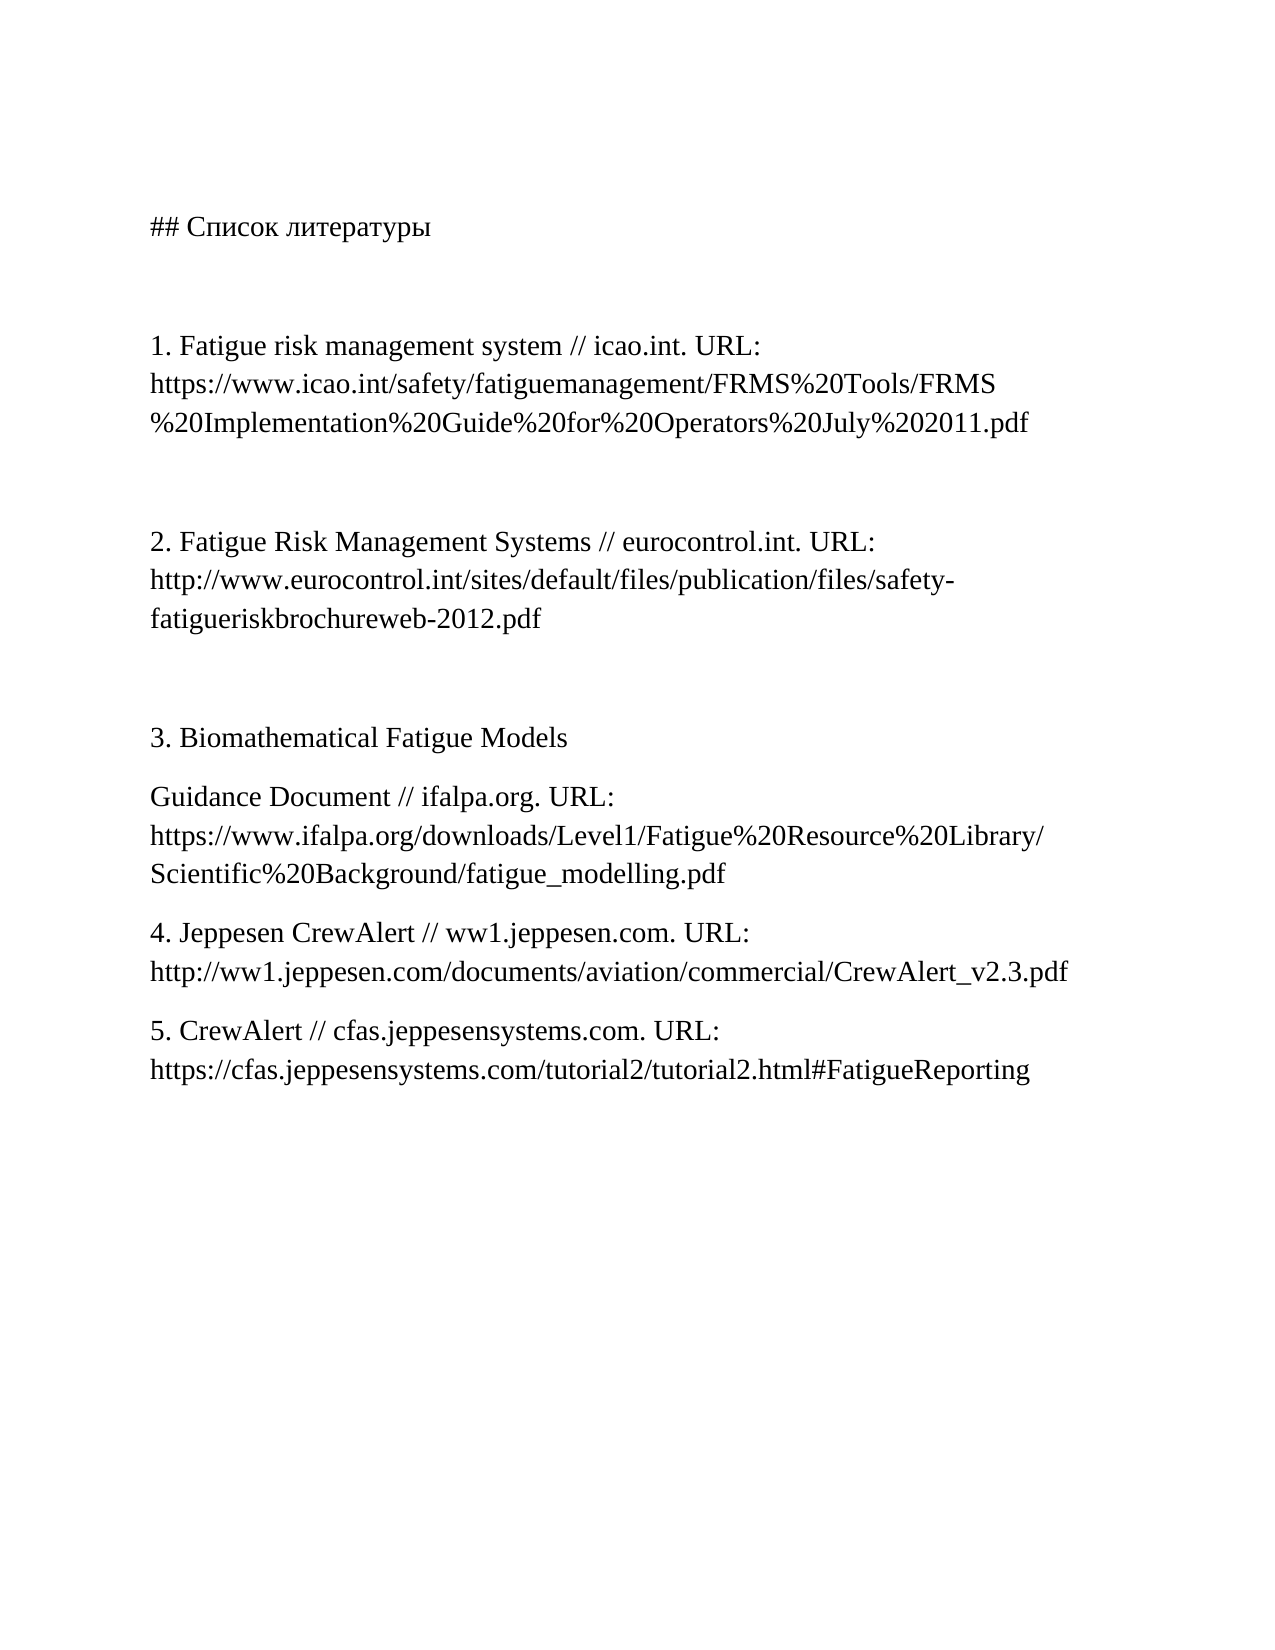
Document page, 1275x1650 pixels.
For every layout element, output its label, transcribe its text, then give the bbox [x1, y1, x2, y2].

text ## Список литературы [150, 209, 1125, 243]
text 5. CrewAlert // cfas.jeppesensystems.com. URL: https://cfas.jeppesensystems.com/tutorial2/tutorial2.html#FatigueReporting [150, 1013, 1125, 1086]
text 2. Fatigue Risk Management Systems // eurocontrol.int. URL: http://www.eurocontrol.int/sites/default/files/publication/files/safety-fatigueriskbrochureweb-2012.pdf [150, 524, 1125, 634]
text Guidance Document // ifalpa.org. URL: https://www.ifalpa.org/downloads/Level1/Fatigue%20Resource%20Library/Scientific%20Background/fatigue_modelling.pdf [150, 779, 1125, 890]
text 4. Jeppesen CrewAlert // ww1.jeppesen.com. URL: http://ww1.jeppesen.com/documents/aviation/commercial/CrewAlert_v2.3.pdf [150, 916, 1125, 988]
text 1. Fatigue risk management system // icao.int. URL: https://www.icao.int/safety/fatiguemanagement/FRMS%20Tools/FRMS%20Implementation%20Guide%20for%20Operators%20July%202011.pdf [150, 328, 1125, 439]
text 3. Biomathematical Fatigue Models [150, 720, 1125, 753]
